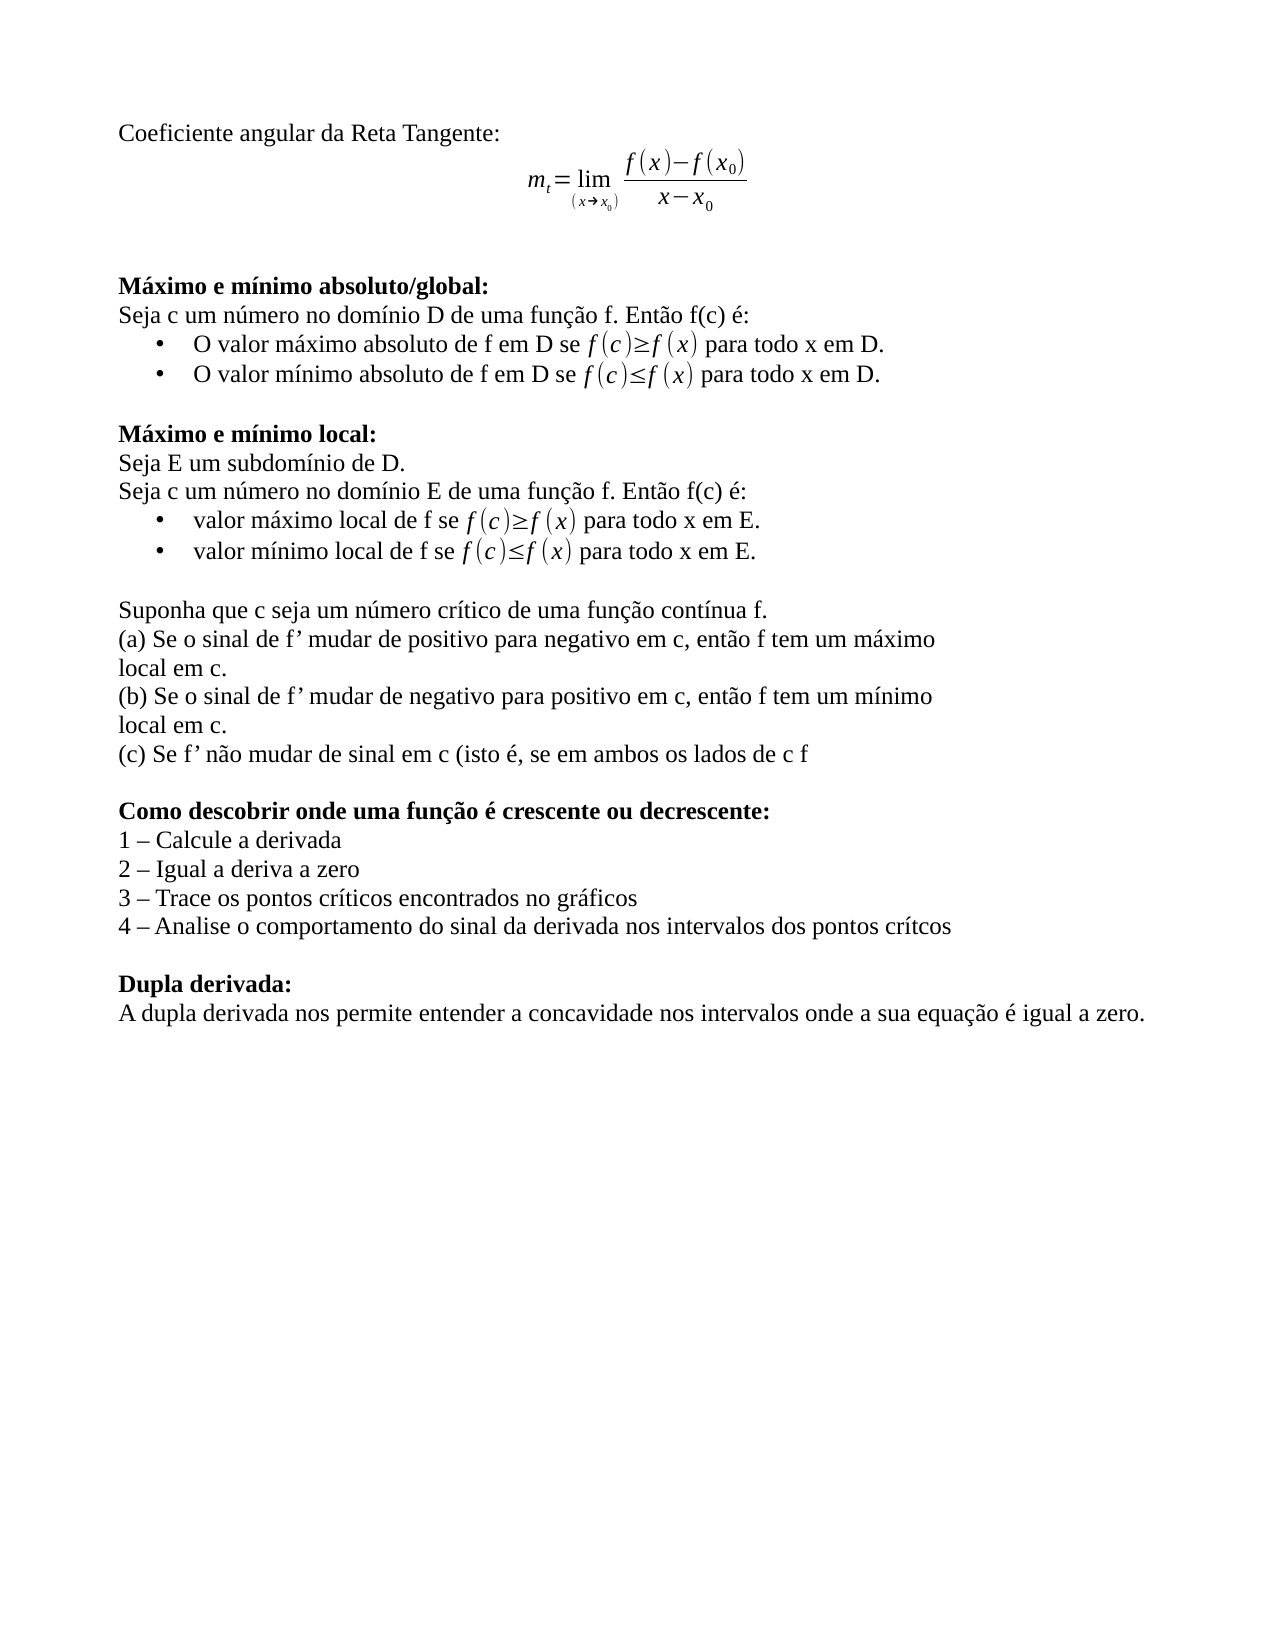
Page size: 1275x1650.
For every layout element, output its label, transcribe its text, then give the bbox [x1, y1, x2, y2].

text 4 – Analise o comportamento do sinal da derivada nos intervalos dos pontos crítcos [118, 911, 1157, 940]
text Seja E um subdomínio de D. [118, 448, 1157, 476]
text (a) Se o sinal de f’ mudar de positivo para negativo em c, então f tem um máximo [118, 624, 1157, 653]
text 2 – Igual a deriva a zero [118, 854, 1157, 883]
text Dupla derivada: [118, 969, 1157, 998]
text Como descobrir onde uma função é crescente ou decrescente: [118, 796, 1157, 825]
list valor máximo local de f se para todo x em E. [156, 505, 1157, 536]
text Seja c um número no domínio D de uma função f. Então f(c) é: [118, 300, 1157, 329]
text (c) Se f’ não mudar de sinal em c (isto é, se em ambos os lados de c f [118, 739, 1157, 768]
text local em c. [118, 710, 1157, 739]
text Suponha que c seja um número crítico de uma função contínua f. [118, 595, 1157, 624]
list valor mínimo local de f se para todo x em E. [156, 536, 1157, 566]
text 3 – Trace os pontos críticos encontrados no gráficos [118, 883, 1157, 911]
text Máximo e mínimo absoluto/global: [118, 271, 1157, 300]
text Máximo e mínimo local: [118, 419, 1157, 448]
text local em c. [118, 653, 1157, 681]
list O valor máximo absoluto de f em D se para todo x em D. [156, 329, 1157, 359]
text 1 – Calcule a derivada [118, 825, 1157, 854]
text (b) Se o sinal de f’ mudar de negativo para positivo em c, então f tem um mínimo [118, 681, 1157, 710]
text Coeficiente angular da Reta Tangente: [118, 118, 1157, 147]
text Seja c um número no domínio E de uma função f. Então f(c) é: [118, 476, 1157, 505]
list O valor mínimo absoluto de f em D se para todo x em D. [156, 359, 1157, 390]
text A dupla derivada nos permite entender a concavidade nos intervalos onde a sua equação é igual a zero. [118, 998, 1157, 1026]
